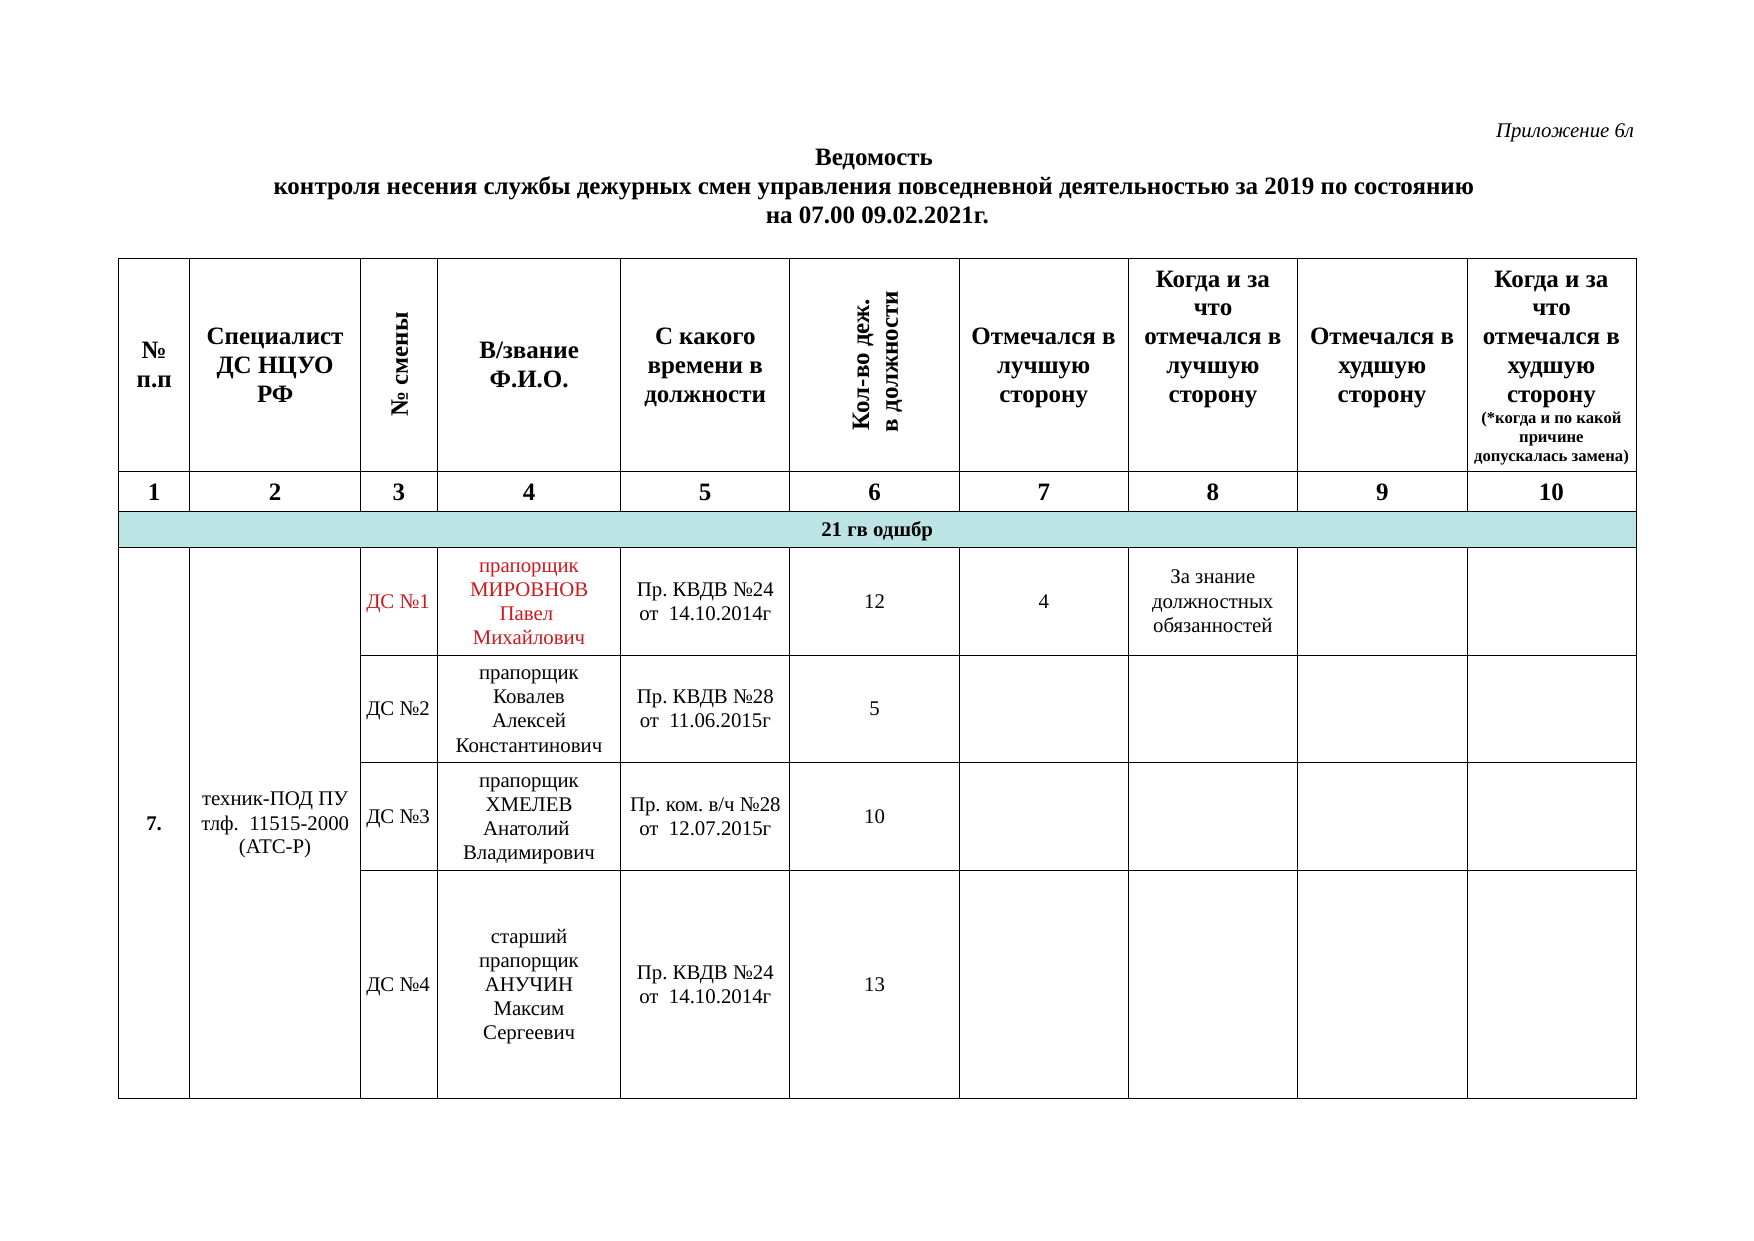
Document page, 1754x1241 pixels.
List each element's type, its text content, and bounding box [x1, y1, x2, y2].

table_cell [1468, 656, 1636, 762]
table_header В/звание Ф.И.О. [438, 259, 620, 471]
table_cell [1129, 763, 1297, 870]
table_cell Пр. ком. в/ч №28 от 12.07.2015г [621, 763, 789, 870]
table_cell 1 [119, 472, 189, 511]
table_cell 21 гв одшбр [119, 512, 1636, 547]
table_cell 6 [790, 472, 959, 511]
table_cell [1129, 656, 1297, 762]
table_cell 12 [790, 548, 959, 654]
table_header Когда и за что отмечался в лучшую сторону [1129, 259, 1297, 471]
table_cell [1298, 871, 1467, 1098]
table_cell 4 [960, 548, 1128, 654]
table_cell 3 [361, 472, 437, 511]
table_header Специалист ДС НЦУО РФ [190, 259, 360, 471]
table_header Отмечался в лучшую сторону [960, 259, 1128, 471]
table_cell Пр. КВДВ №24 от 14.10.2014г [621, 871, 789, 1098]
table_header № смены [361, 259, 437, 471]
table_cell ДС №3 [361, 763, 437, 870]
table_cell [1468, 548, 1636, 654]
table_cell прапорщик Ковалев Алексей Константинович [438, 656, 620, 762]
table_cell За знание должностных обязанностей [1129, 548, 1297, 654]
table_header Отмечался в худшую сторону [1298, 259, 1467, 471]
table_cell [1298, 548, 1467, 654]
table_cell [960, 656, 1128, 762]
table_cell [1298, 763, 1467, 870]
table_header Кол-во деж. в должности [790, 259, 959, 471]
table_cell прапорщик ХМЕЛЕВ Анатолий Владимирович [438, 763, 620, 870]
table_cell Пр. КВДВ №24 от 14.10.2014г [621, 548, 789, 654]
table_cell Пр. КВДВ №28 от 11.06.2015г [621, 656, 789, 762]
table_cell прапорщик МИРОВНОВ Павел Михайлович [438, 548, 620, 654]
table_cell ДС №1 [361, 548, 437, 654]
table_cell техник-ПОД ПУ тлф. 11515-2000 (АТС-Р) [190, 548, 360, 1098]
table_cell 5 [621, 472, 789, 511]
table_cell [1468, 763, 1636, 870]
table_cell [1298, 656, 1467, 762]
table_cell ДС №4 [361, 871, 437, 1098]
table_cell 7 [960, 472, 1128, 511]
table_header № п.п [119, 259, 189, 471]
table_cell ДС №2 [361, 656, 437, 762]
table_cell 10 [790, 763, 959, 870]
table_cell 2 [190, 472, 360, 511]
table_cell [1468, 871, 1636, 1098]
table_cell 8 [1129, 472, 1297, 511]
table_cell [1129, 871, 1297, 1098]
table_cell 7. [119, 548, 189, 1098]
table_cell 10 [1468, 472, 1636, 511]
table_header Когда и за что отмечался в худшую сторону (*когда и по какой причине допускалась замена) [1468, 259, 1636, 471]
table_cell 13 [790, 871, 959, 1098]
table_cell [960, 871, 1128, 1098]
table_cell 5 [790, 656, 959, 762]
table_cell старший прапорщик АНУЧИН Максим Сергеевич [438, 871, 620, 1098]
table_cell [960, 763, 1128, 870]
table_cell 4 [438, 472, 620, 511]
table_cell 9 [1298, 472, 1467, 511]
table_header С какого времени в должности [621, 259, 789, 471]
